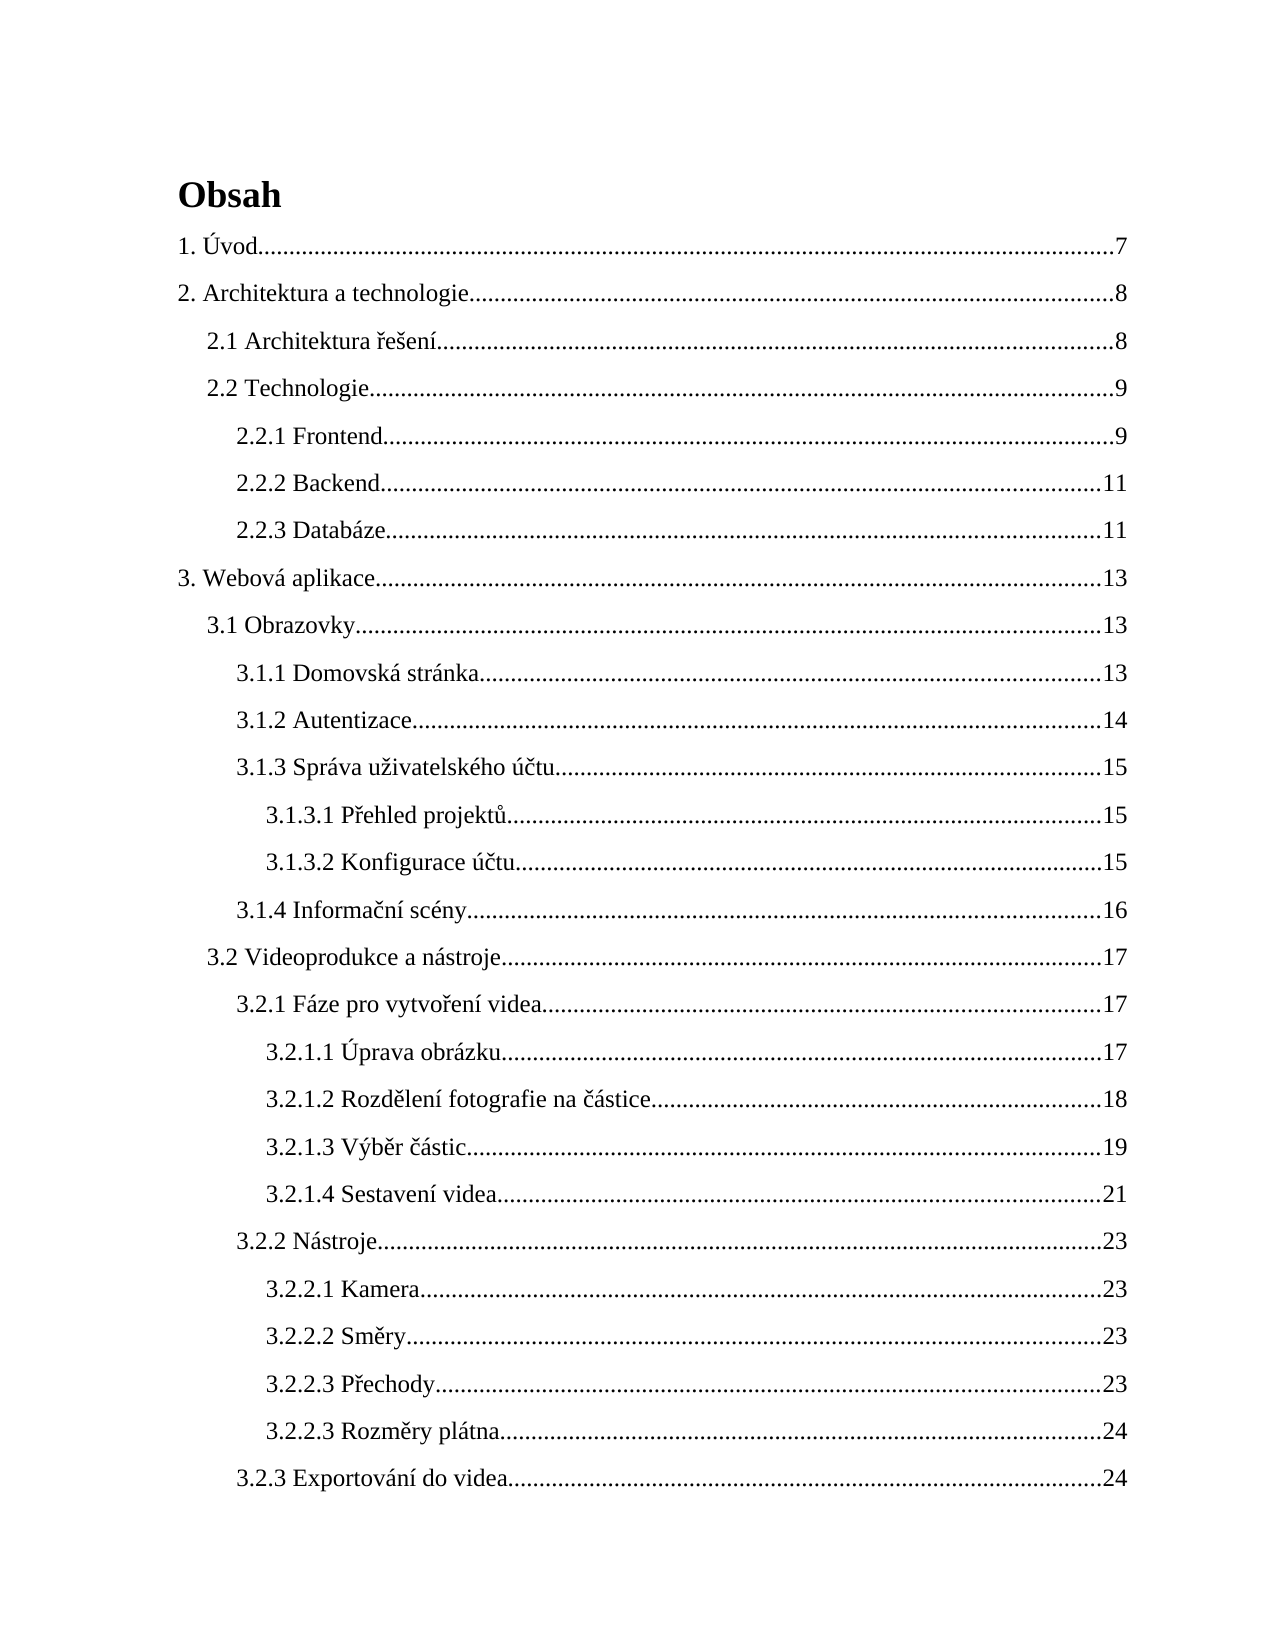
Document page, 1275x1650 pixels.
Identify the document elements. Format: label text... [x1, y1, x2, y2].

text 3.2 Videoprodukce a nástroje 17 [207, 942, 1127, 971]
text 3.2.2.3 Rozměry plátna 24 [266, 1416, 1127, 1445]
text 3.1.4 Informační scény 16 [236, 895, 1127, 923]
text 3.1 Obrazovky 13 [207, 610, 1127, 639]
text 3.1.3.2 Konfigurace účtu 15 [266, 847, 1127, 876]
text 3.1.3.1 Přehled projektů 15 [266, 800, 1127, 829]
text 3.2.1.3 Výběr částic 19 [266, 1132, 1127, 1160]
text 2.1 Architektura řešení 8 [207, 326, 1127, 355]
text 2.2.3 Databáze 11 [236, 516, 1127, 544]
text 2.2.1 Frontend 9 [236, 421, 1127, 449]
text 3.2.1.4 Sestavení videa 21 [266, 1179, 1127, 1208]
text 3.2.1 Fáze pro vytvoření videa 17 [236, 989, 1127, 1018]
text 2. Architektura a technologie 8 [177, 278, 1127, 307]
text 2.2.2 Backend 11 [236, 468, 1127, 497]
text 3.2.2 Nástroje 23 [236, 1226, 1127, 1255]
text 3. Webová aplikace 13 [177, 563, 1127, 592]
subtitle Obsah [177, 173, 1127, 216]
text 3.1.1 Domovská stránka 13 [236, 658, 1127, 686]
text 3.2.2.3 Přechody 23 [266, 1369, 1127, 1397]
text 2.2 Technologie 9 [207, 373, 1127, 402]
text 3.2.1.2 Rozdělení fotografie na částice 18 [266, 1084, 1127, 1113]
text 3.1.3 Správa uživatelského účtu 15 [236, 752, 1127, 781]
text 3.2.2.2 Směry 23 [266, 1321, 1127, 1350]
text 3.2.3 Exportování do videa 24 [236, 1463, 1127, 1492]
text 3.2.2.1 Kamera 23 [266, 1274, 1127, 1303]
text 3.1.2 Autentizace 14 [236, 705, 1127, 734]
text 3.2.1.1 Úprava obrázku 17 [266, 1037, 1127, 1066]
text 1. Úvod 7 [177, 231, 1127, 260]
